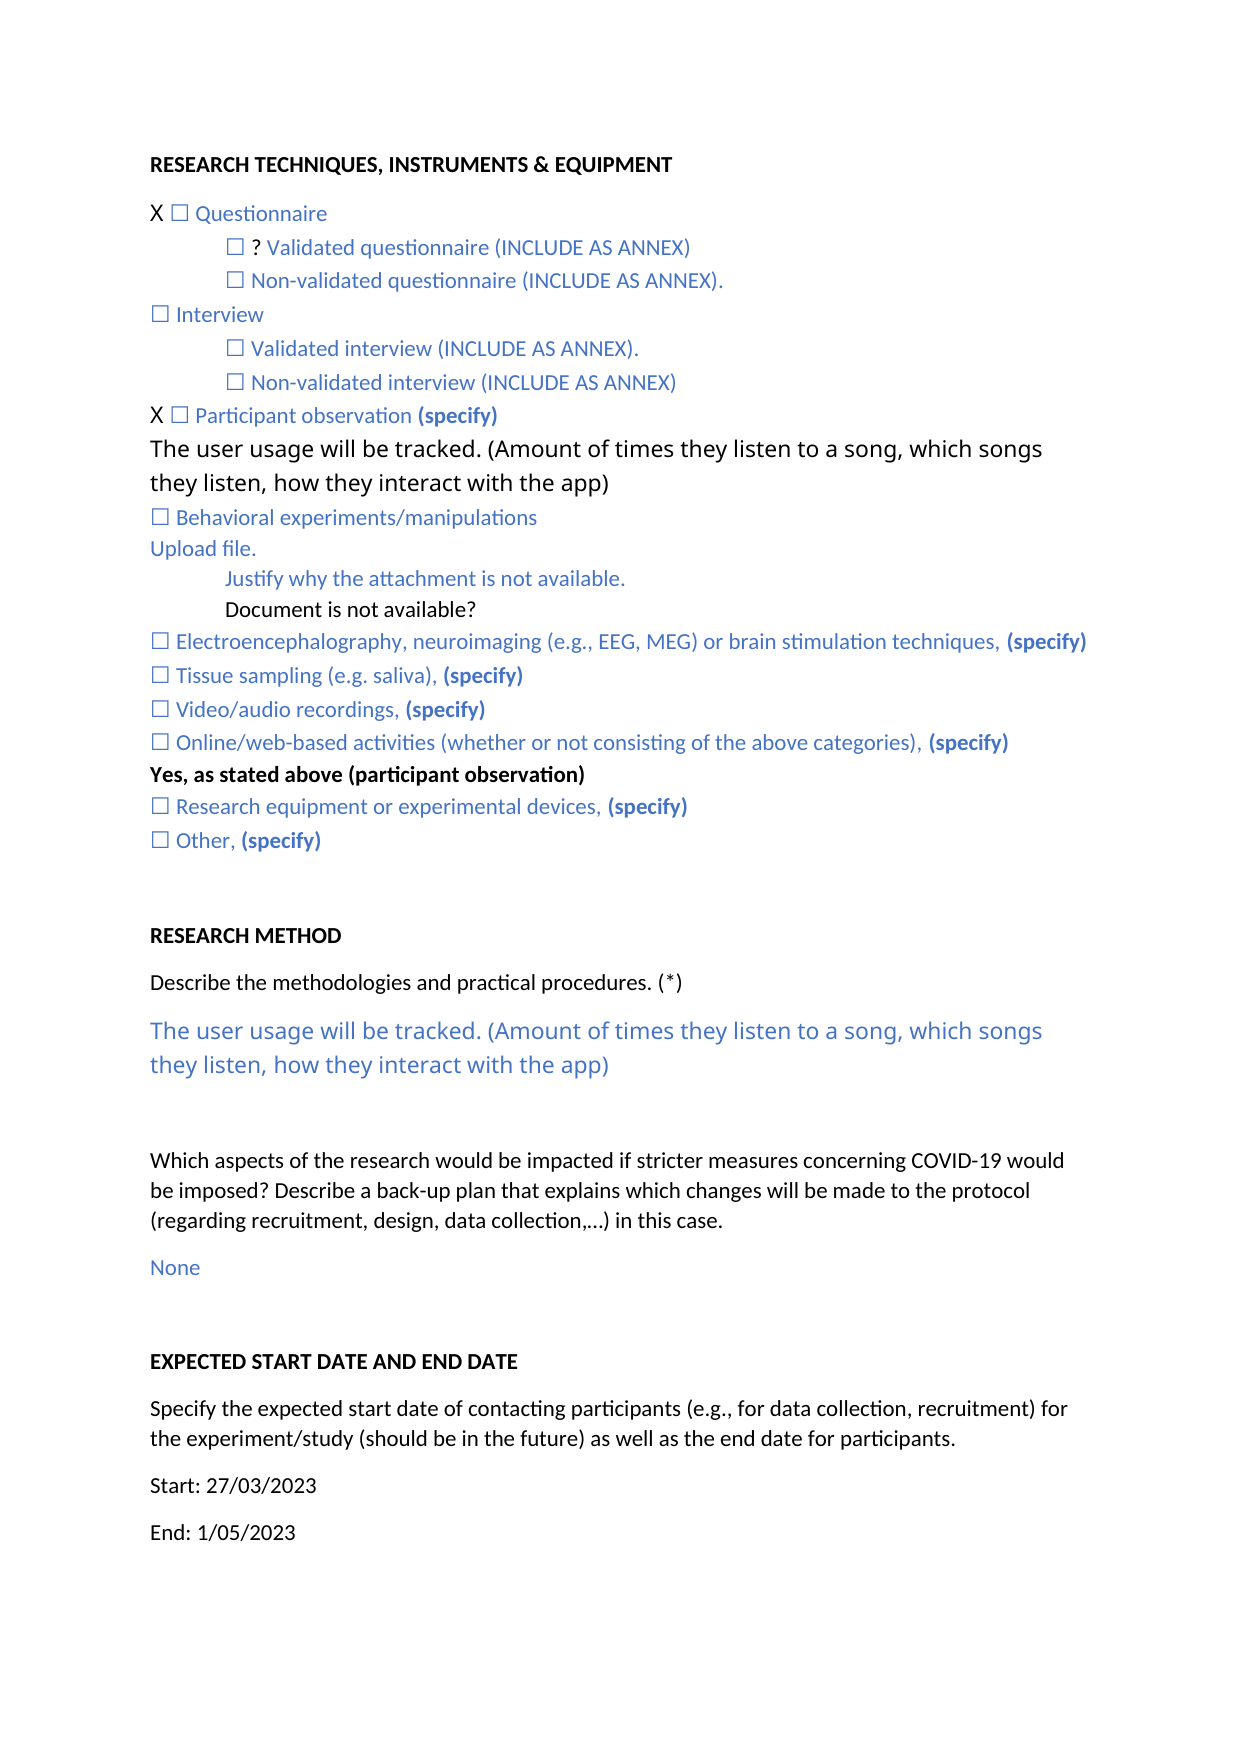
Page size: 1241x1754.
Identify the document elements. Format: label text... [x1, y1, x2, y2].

text None [150, 1253, 1090, 1281]
list ☐ Tissue sampling (e.g. saliva), (specify) [150, 659, 1090, 690]
list The user usage will be tracked. (Amount of times they listen to a song, which songs they listen, how they interact with the app) [150, 433, 1090, 498]
list ☐ Non-validated interview (INCLUDE AS ANNEX) [225, 366, 1090, 397]
list Justify why the attachment is not available. [150, 564, 1090, 593]
list ☐ Behavioral experiments/manipulations [150, 501, 1090, 532]
list The user usage will be tracked. (Amount of times they listen to a song, which songs they listen, how they interact with the app) [150, 1015, 1090, 1080]
list ☐ Other, (specify) [150, 824, 1090, 855]
list Document is not available? [150, 595, 1090, 623]
list Yes, as stated above (participant observation) [150, 760, 1090, 788]
text RESEARCH TECHNIQUES, INSTRUMENTS & EQUIPMENT [150, 150, 1090, 178]
text Start: 27/03/2023 [150, 1471, 1090, 1499]
list ☐ Research equipment or experimental devices, (specify) [150, 790, 1090, 821]
list ☐ Video/audio recordings, (specify) [150, 692, 1090, 724]
text EXPECTED START DATE AND END DATE [150, 1347, 1090, 1375]
list X ☐ Questionnaire [150, 197, 1090, 228]
text End: 1/05/2023 [150, 1518, 1090, 1546]
text Describe the methodologies and practical procedures. (*) [150, 968, 1090, 996]
list ☐ Interview [150, 298, 1090, 329]
text Which aspects of the research would be impacted if stricter measures concerning COVID-19 would be imposed? Describe a back-up plan that explains which changes will be made to the protocol (regarding recruitment, design, data collection,…) in this case. [150, 1146, 1090, 1234]
list X ☐ Participant observation (specify) [150, 399, 1090, 431]
list ☐ Electroencephalography, neuroimaging (e.g., EEG, MEG) or brain stimulation techniques, (specify) [150, 625, 1090, 656]
list ☐ ? Validated questionnaire (INCLUDE AS ANNEX) [225, 231, 1090, 262]
text Specify the expected start date of contacting participants (e.g., for data collection, recruitment) for the experiment/study (should be in the future) as well as the end date for participants. [150, 1394, 1090, 1452]
list ☐ Non-validated questionnaire (INCLUDE AS ANNEX). [225, 264, 1090, 296]
list Upload file. [150, 534, 1090, 562]
list ☐ Online/web-based activities (whether or not consisting of the above categories), (specify) [150, 726, 1090, 757]
text RESEARCH METHOD [150, 921, 1090, 949]
list ☐ Validated interview (INCLUDE AS ANNEX). [225, 332, 1090, 363]
